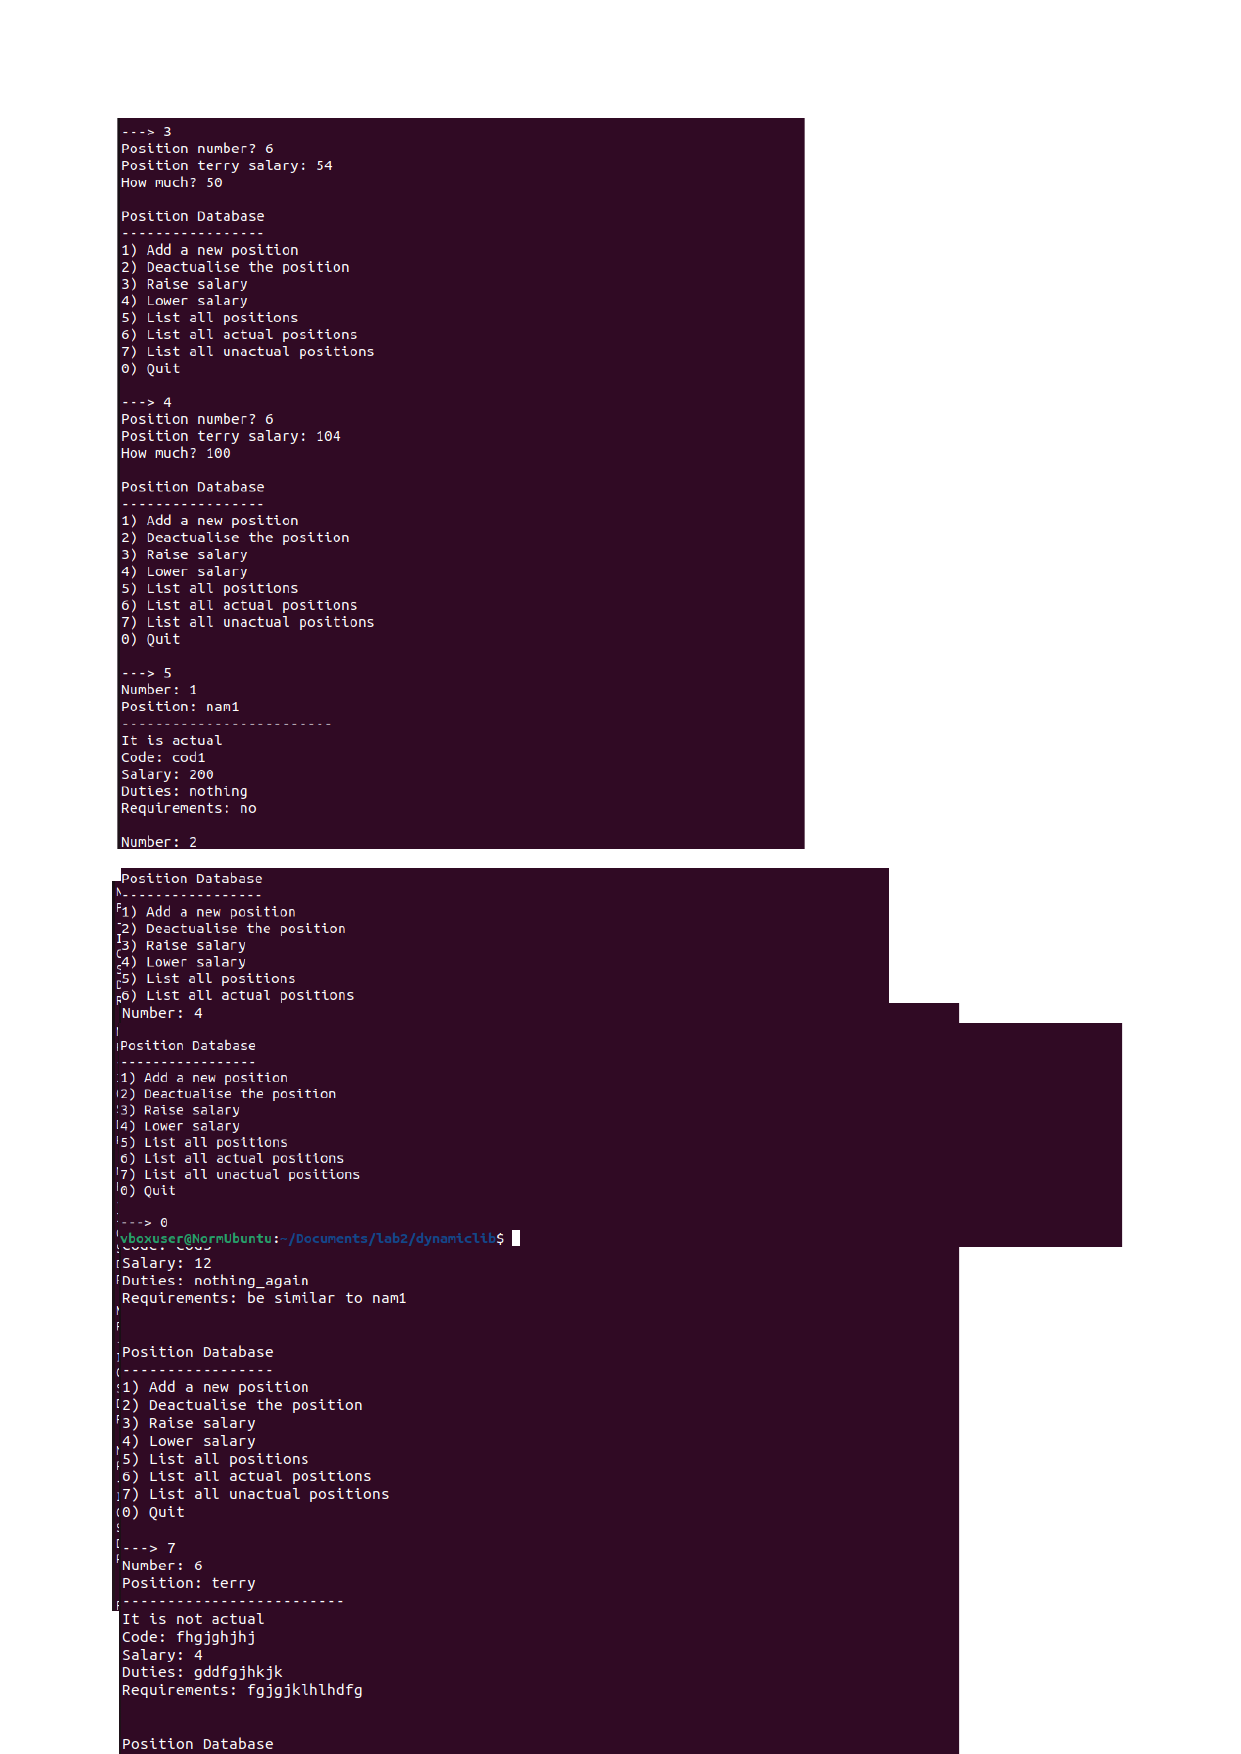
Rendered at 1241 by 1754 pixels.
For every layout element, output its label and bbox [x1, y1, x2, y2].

picture [117, 118, 805, 849]
picture [112, 868, 1123, 1754]
